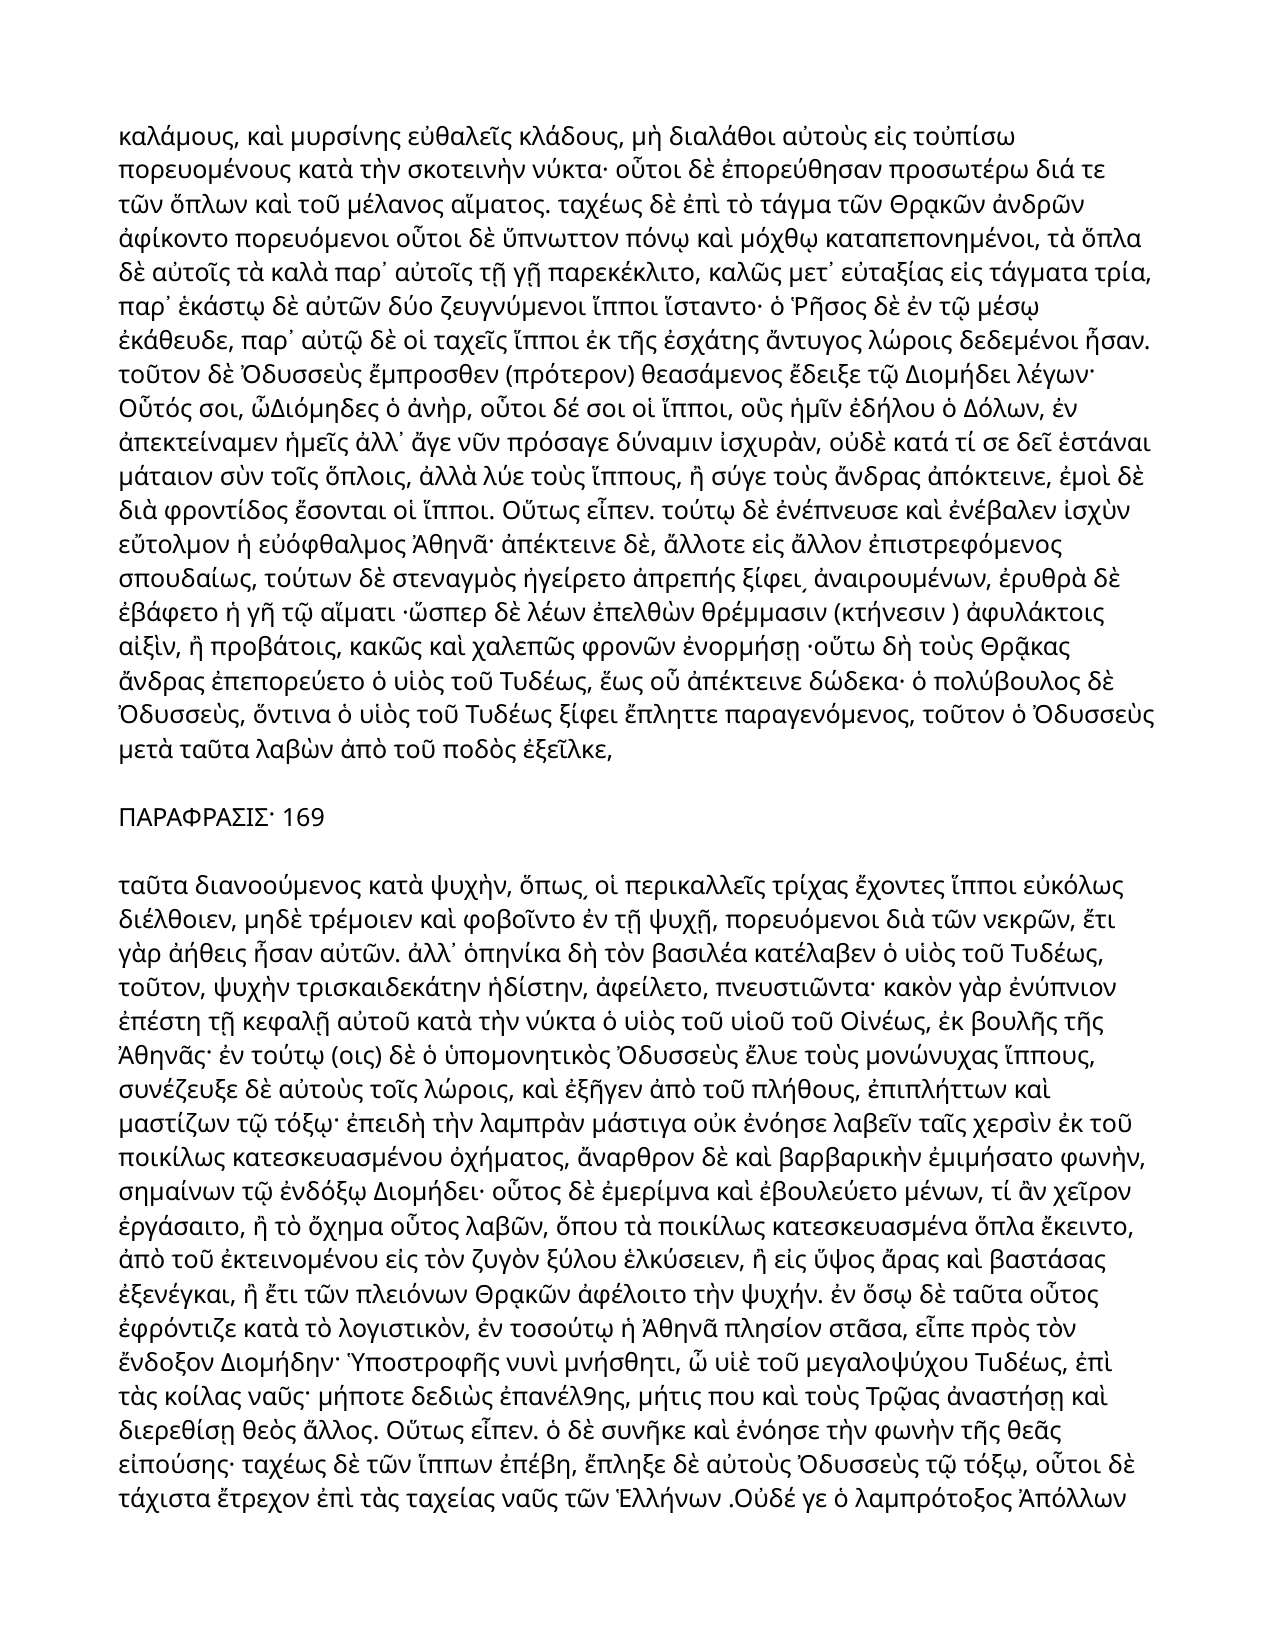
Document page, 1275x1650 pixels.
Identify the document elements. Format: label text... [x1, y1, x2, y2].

text ταῦτα διανοούμενος κατὰ ψυχὴν, ὅπως͵ οἱ περικαλλεῖς τρίχας ἔχοντες ἵπποι εὐκόλως διέλθοιεν, μηδὲ τρέμοιεν καὶ φοβοῖντο ἐν τῇ ψυχῇ, πορευόμενοι διὰ τῶν νεκρῶν, ἔτι γὰρ ἀήθεις ἦσαν αὐτῶν. ἀλλ᾽ ὁπηνίκα δὴ τὸν βασιλέα κατέλαβεν ὁ υἱὸς τοῦ Τυδέως, τοῦτον, ψυχὴν τρισκαιδεκάτην ἡδίστην, ἀφείλετο, πνευστιῶντα· κακὸν γὰρ ἐνύπνιον ἐπέστη τῇ κεφαλῇ αὐτοῦ κατὰ τὴν νύκτα ὁ υἱὸς τοῦ υἱοῦ τοῦ Οἰνέως, ἐκ βουλῆς τῆς Ἀθηνᾶς· ἐν τούτῳ (οις) δὲ ὁ ὑπομονητικὸς Ὀδυσσεὺς ἔλυε τοὺς μονώνυχας ἵππους, συνέζευξε δὲ αὐτοὺς τοῖς λώροις, καὶ ἐξῆγεν ἀπὸ τοῦ πλήθους, ἐπιπλήττων καὶ μαστίζων τῷ τόξῳ· ἐπειδὴ τὴν λαμπρὰν μάστιγα οὐκ ἐνόησε λαβεῖν ταῖς χερσὶν ἐκ τοῦ ποικίλως κατεσκευασμένου ὀχήματος, ἄναρθρον δὲ καὶ βαρβαρικὴν ἐμιμήσατο φωνὴν, σημαίνων τῷ ἐνδόξῳ Διομήδει· οὗτος δὲ ἐμερίμνα καὶ ἐβουλεύετο μένων, τί ἂν χεῖρον ἐργάσαιτο, ἢ τὸ ὄχημα οὗτος λαβῶν, ὅπου τὰ ποικίλως κατεσκευασμένα ὅπλα ἔκειντο, ἀπὸ τοῦ ἐκτεινομένου εἰς τὸν ζυγὸν ξύλου ἑλκύσειεν, ἢ εἰς ὕψος ἄρας καὶ βαστάσας ἐξενέγκαι, ἢ ἔτι τῶν πλειόνων Θρᾳκῶν ἀφέλοιτο τὴν ψυχήν. ἐν ὅσῳ δὲ ταῦτα οὗτος ἐφρόντιζε κατὰ τὸ λογιστικὸν, ἐν τοσούτῳ ἡ Ἀθηνᾶ πλησίον στᾶσα, εἶπε πρὸς τὸν ἔνδοξον Διομήδην· Ὑποστροφῆς νυνὶ μνήσθητι, ὦ υἱὲ τοῦ μεγαλοψύχου Tuδέως, ἐπὶ τὰς κοίλας ναῦς· μήποτε δεδιὼς ἐπανέλ9ης, μήτις που καὶ τοὺς Τρῷας ἀναστήσῃ καὶ διερεθίσῃ θεὸς ἄλλος. Οὕτως εἶπεν. ὁ δὲ συνῆκε καὶ ἐνόησε τὴν φωνὴν τῆς θεᾶς εἰπούσης· ταχέως δὲ τῶν ἵππων ἐπέβη, ἔπληξε δὲ αὐτοὺς Ὀδυσσεὺς τῷ τόξῳ, οὗτοι δὲ τάχιστα ἔτρεχον ἐπὶ τὰς ταχείας ναῦς τῶν Ἑλλήνων .Οὐδέ γε ὁ λαμπρότοξος Ἀπόλλων [118, 867, 1157, 1515]
text ΠΑΡΑΦΡΑΣΙΣ· 169 [118, 799, 1157, 833]
text καλάμους, καὶ μυρσίνης εὐθαλεῖς κλάδους, μὴ διαλάθοι αὐτοὺς εἰς τοὐπίσω πορευομένους κατὰ τὴν σκοτεινὴν νύκτα· οὗτοι δὲ ἐπορεύθησαν προσωτέρω διά τε τῶν ὅπλων καὶ τοῦ μέλανος αἵματος. ταχέως δὲ ἐπὶ τὸ τάγμα τῶν Θρᾳκῶν ἀνδρῶν ἀφίκοντο πορευόμενοι οὗτοι δὲ ὕπνωττον πόνῳ καὶ μόχθῳ καταπεπονημένοι, τὰ ὅπλα δὲ αὐτοῖς τὰ καλὰ παρ᾽ αὐτοῖς τῇ γῇ παρεκέκλιτο, καλῶς μετ᾿ εὐταξίας εἰς τάγματα τρία, παρ᾽ ἑκάστῳ δὲ αὐτῶν δύο ζευγνύμενοι ἵπποι ἵσταντο· ὁ Ῥῆσος δὲ ἐν τῷ μέσῳ ἐκάθευδε, παρ᾿ αὐτῷ δὲ οἱ ταχεῖς ἵπποι ἐκ τῆς ἐσχάτης ἄντυγος λώροις δεδεμένοι ἦσαν. τοῦτον δὲ Ὀδυσσεὺς ἔμπροσθεν (πρότερον) θεασάμενος ἔδειξε τῷ Διομήδει λέγων· Οὗτός σοι, ὦΔιόμηδες ὁ ἀνὴρ, οὗτοι δέ σοι οἱ ἵπποι, οὓς ἡμῖν ἐδήλου ὁ Δόλων, ἐν ἀπεκτείναμεν ἡμεῖς ἀλλ᾽ ἄγε νῦν πρόσαγε δύναμιν ἰσχυρὰν, οὐδὲ κατά τί σε δεῖ ἑστάναι μάταιον σὺν τοῖς ὅπλοις, ἀλλὰ λύε τοὺς ἵππους, ἢ σύγε τοὺς ἄνδρας ἀπόκτεινε, ἐμοὶ δὲ διὰ φροντίδος ἔσονται οἱ ἵπποι. Οὕτως εἶπεν. τούτῳ δὲ ἐνέπνευσε καὶ ἐνέβαλεν ἰσχὺν εὔτολμον ἡ εὐόφθαλμος Ἀθηνᾶ· ἀπέκτεινε δὲ, ἄλλοτε εἰς ἄλλον ἐπιστρεφόμενος σπουδαίως, τούτων δὲ στεναγμὸς ἠγείρετο ἀπρεπής ξίφει͵ ἀναιρουμένων, ἐρυθρὰ δὲ ἐβάφετο ἡ γῆ τῷ αἵματι ·ὥσπερ δὲ λέων ἐπελθὼν θρέμμασιν (κτήνεσιν ) ἀφυλάκτοις αἰξὶν, ἢ προβάτοις, κακῶς καὶ χαλεπῶς φρονῶν ἐνορμήσῃ ·οὕτω δὴ τοὺς Θρᾷκας ἄνδρας ἐπεπορεύετο ὁ υἱὸς τοῦ Τυδέως, ἕως οὗ ἀπέκτεινε δώδεκα· ὁ πολύβουλος δὲ Ὀδυσσεὺς, ὅντινα ὁ υἱὸς τοῦ Τυδέως ξίφει ἔπληττε παραγενόμενος, τοῦτον ὁ Ὀδυσσεὺς μετὰ ταῦτα λαβὼν ἀπὸ τοῦ ποδὸς ἐξεῖλκε, [118, 118, 1157, 765]
